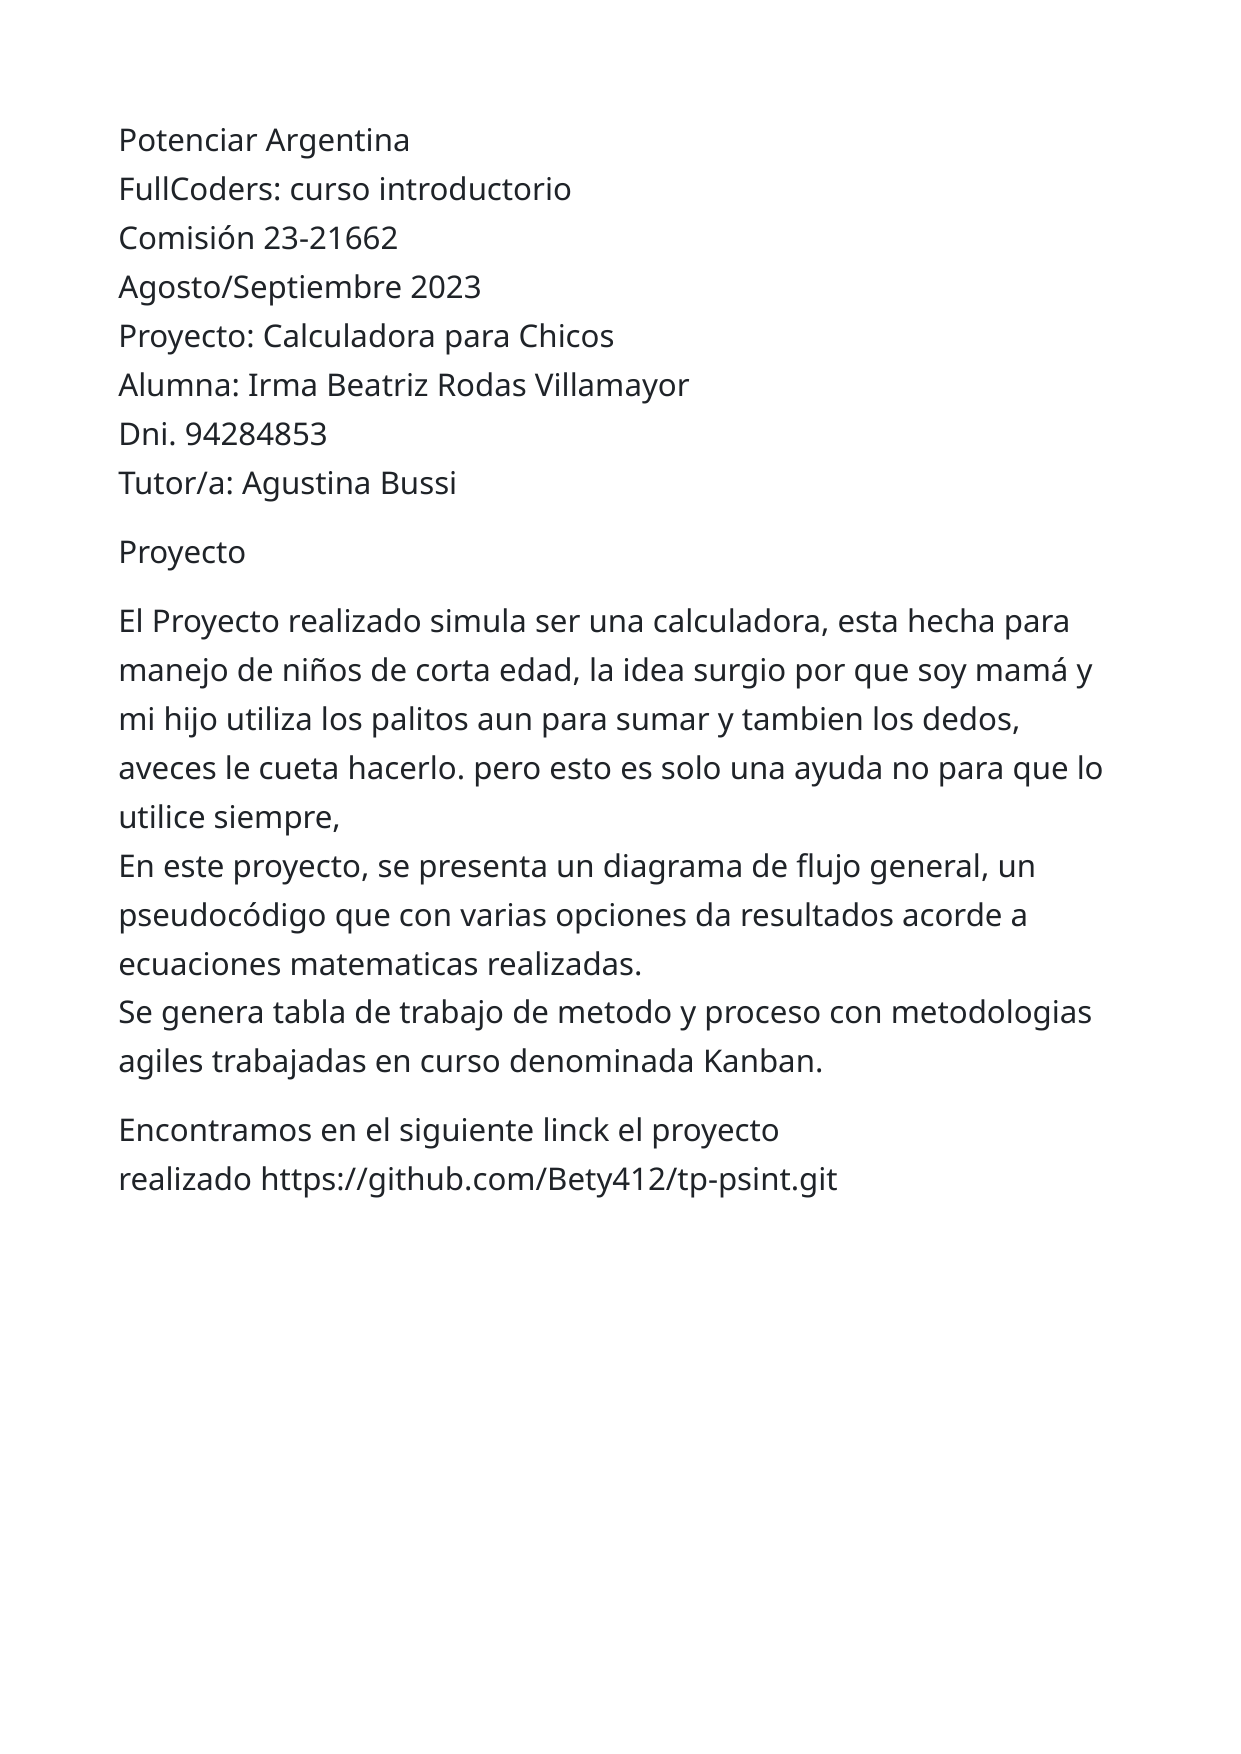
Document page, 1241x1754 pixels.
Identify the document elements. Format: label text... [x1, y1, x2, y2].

text Proyecto [118, 530, 1122, 572]
text Encontramos en el siguiente linck el proyecto realizado https://github.com/Bety412/tp-psint.git [118, 1108, 1122, 1200]
text Potenciar Argentina FullCoders: curso introductorio Comisión 23-21662 Agosto/Septiembre 2023 Proyecto: Calculadora para Chicos Alumna: Irma Beatriz Rodas Villamayor Dni. 94284853 Tutor/a: Agustina Bussi [118, 118, 1122, 503]
text El Proyecto realizado simula ser una calculadora, esta hecha para manejo de niños de corta edad, la idea surgio por que soy mamá y mi hijo utiliza los palitos aun para sumar y tambien los dedos, aveces le cueta hacerlo. pero esto es solo una ayuda no para que lo utilice siempre, En este proyecto, se presenta un diagrama de flujo general, un pseudocódigo que con varias opciones da resultados acorde a ecuaciones matematicas realizadas. Se genera tabla de trabajo de metodo y proceso con metodologias agiles trabajadas en curso denominada Kanban. [118, 599, 1122, 1082]
